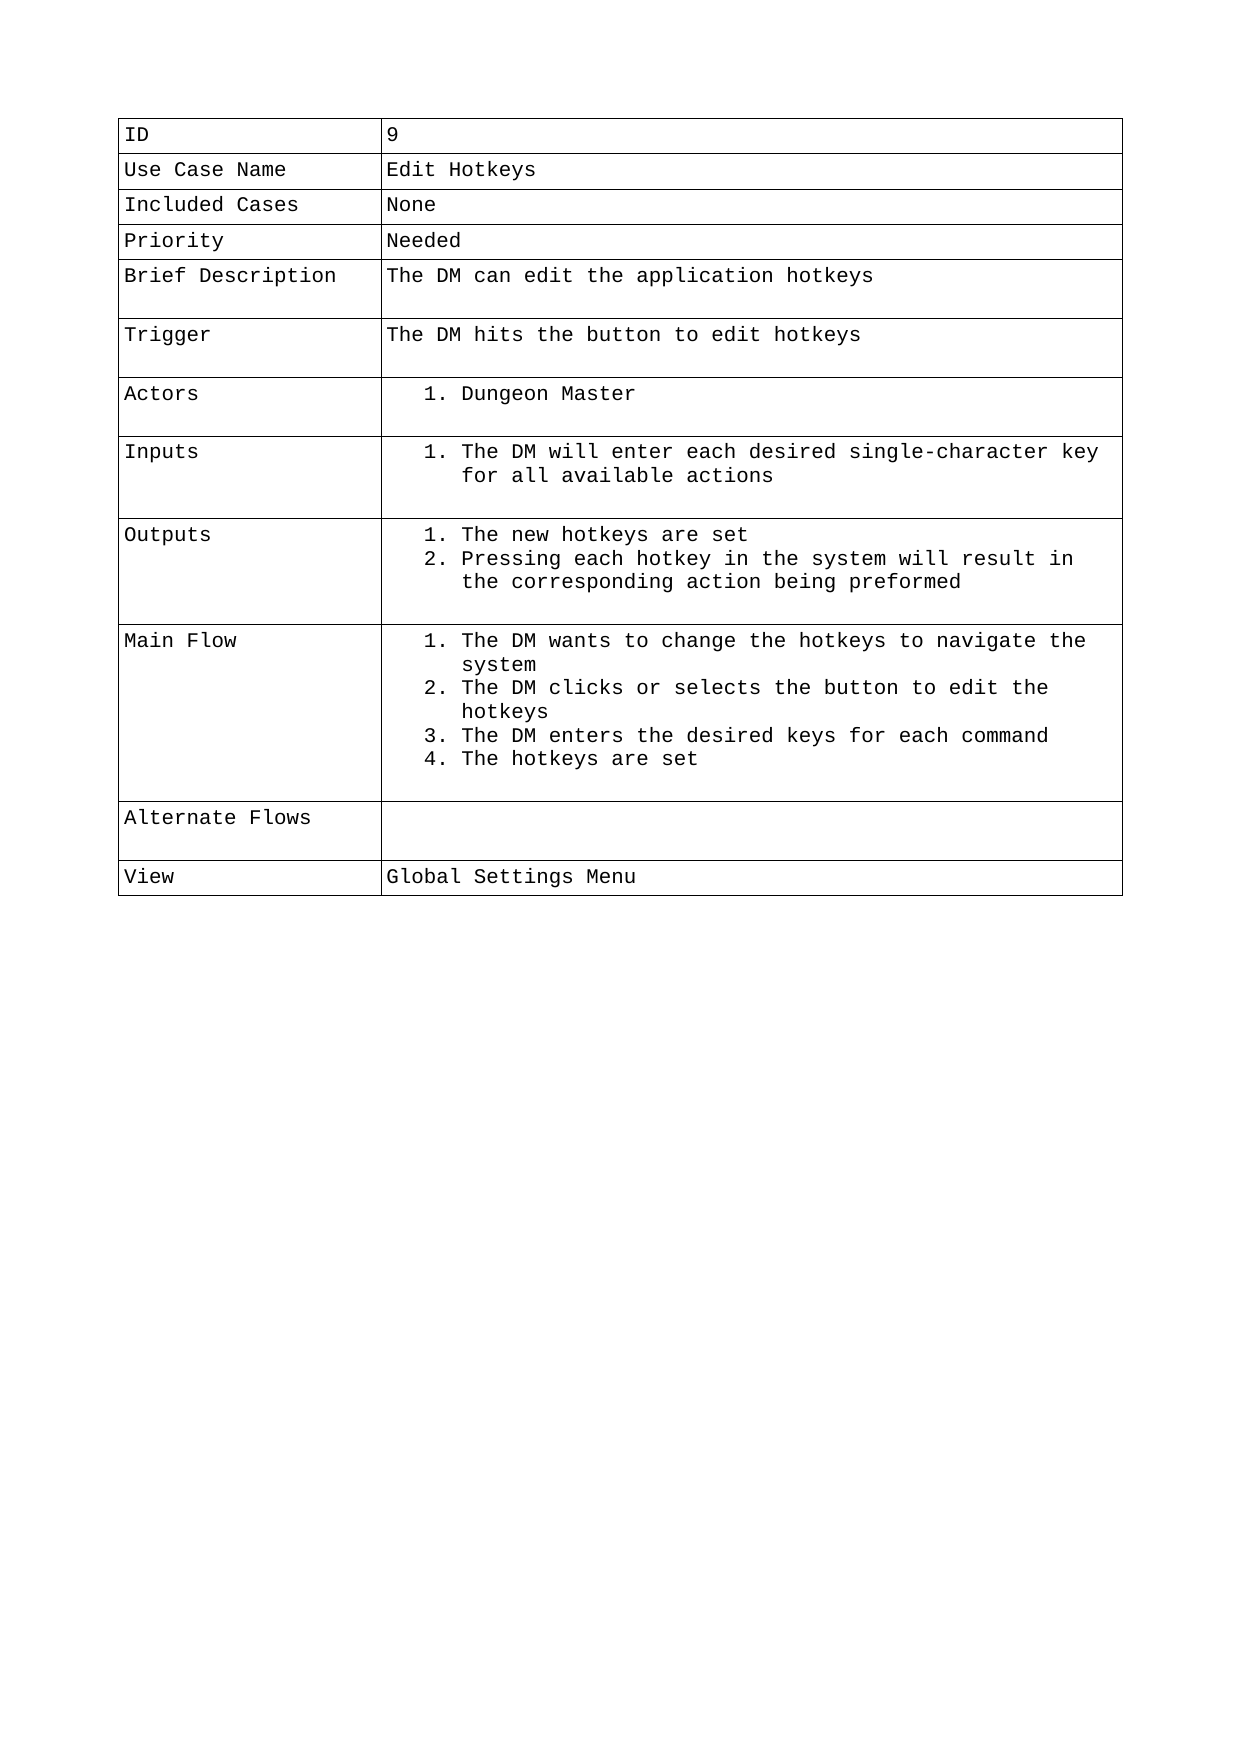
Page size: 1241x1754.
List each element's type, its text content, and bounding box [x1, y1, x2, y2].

table_cell Actors [119, 378, 381, 436]
table_cell 1. The DM wants to change the hotkeys to navigate the system 2. The DM clicks or selects the button to edit the hotkeys 3. The DM enters the desired keys for each command 4. The hotkeys are set [382, 625, 1122, 801]
table_header ID [119, 119, 381, 153]
table_cell 1. Dungeon Master [382, 378, 1122, 436]
table_cell Brief Description [119, 260, 381, 318]
table_cell The DM hits the button to edit hotkeys [382, 319, 1122, 377]
table_cell The DM will enter each desired single-character key for all available actions [382, 437, 1122, 518]
table_cell Main Flow [119, 625, 381, 801]
table_header 9 [382, 119, 1122, 153]
table_cell Trigger [119, 319, 381, 377]
table_cell Use Case Name [119, 154, 381, 188]
table_cell The new hotkeys are set Pressing each hotkey in the system will result in the corresponding action being preformed [382, 519, 1122, 624]
table_cell View [119, 861, 381, 895]
table_cell Outputs [119, 519, 381, 624]
table_cell Global Settings Menu [382, 861, 1122, 895]
table_cell [382, 802, 1122, 860]
table_cell Alternate Flows [119, 802, 381, 860]
table_cell Priority [119, 225, 381, 259]
table_cell Needed [382, 225, 1122, 259]
table_cell Included Cases [119, 190, 381, 224]
table_cell None [382, 190, 1122, 224]
table_cell The DM can edit the application hotkeys [382, 260, 1122, 318]
table_cell Inputs [119, 437, 381, 518]
table_cell Edit Hotkeys [382, 154, 1122, 188]
